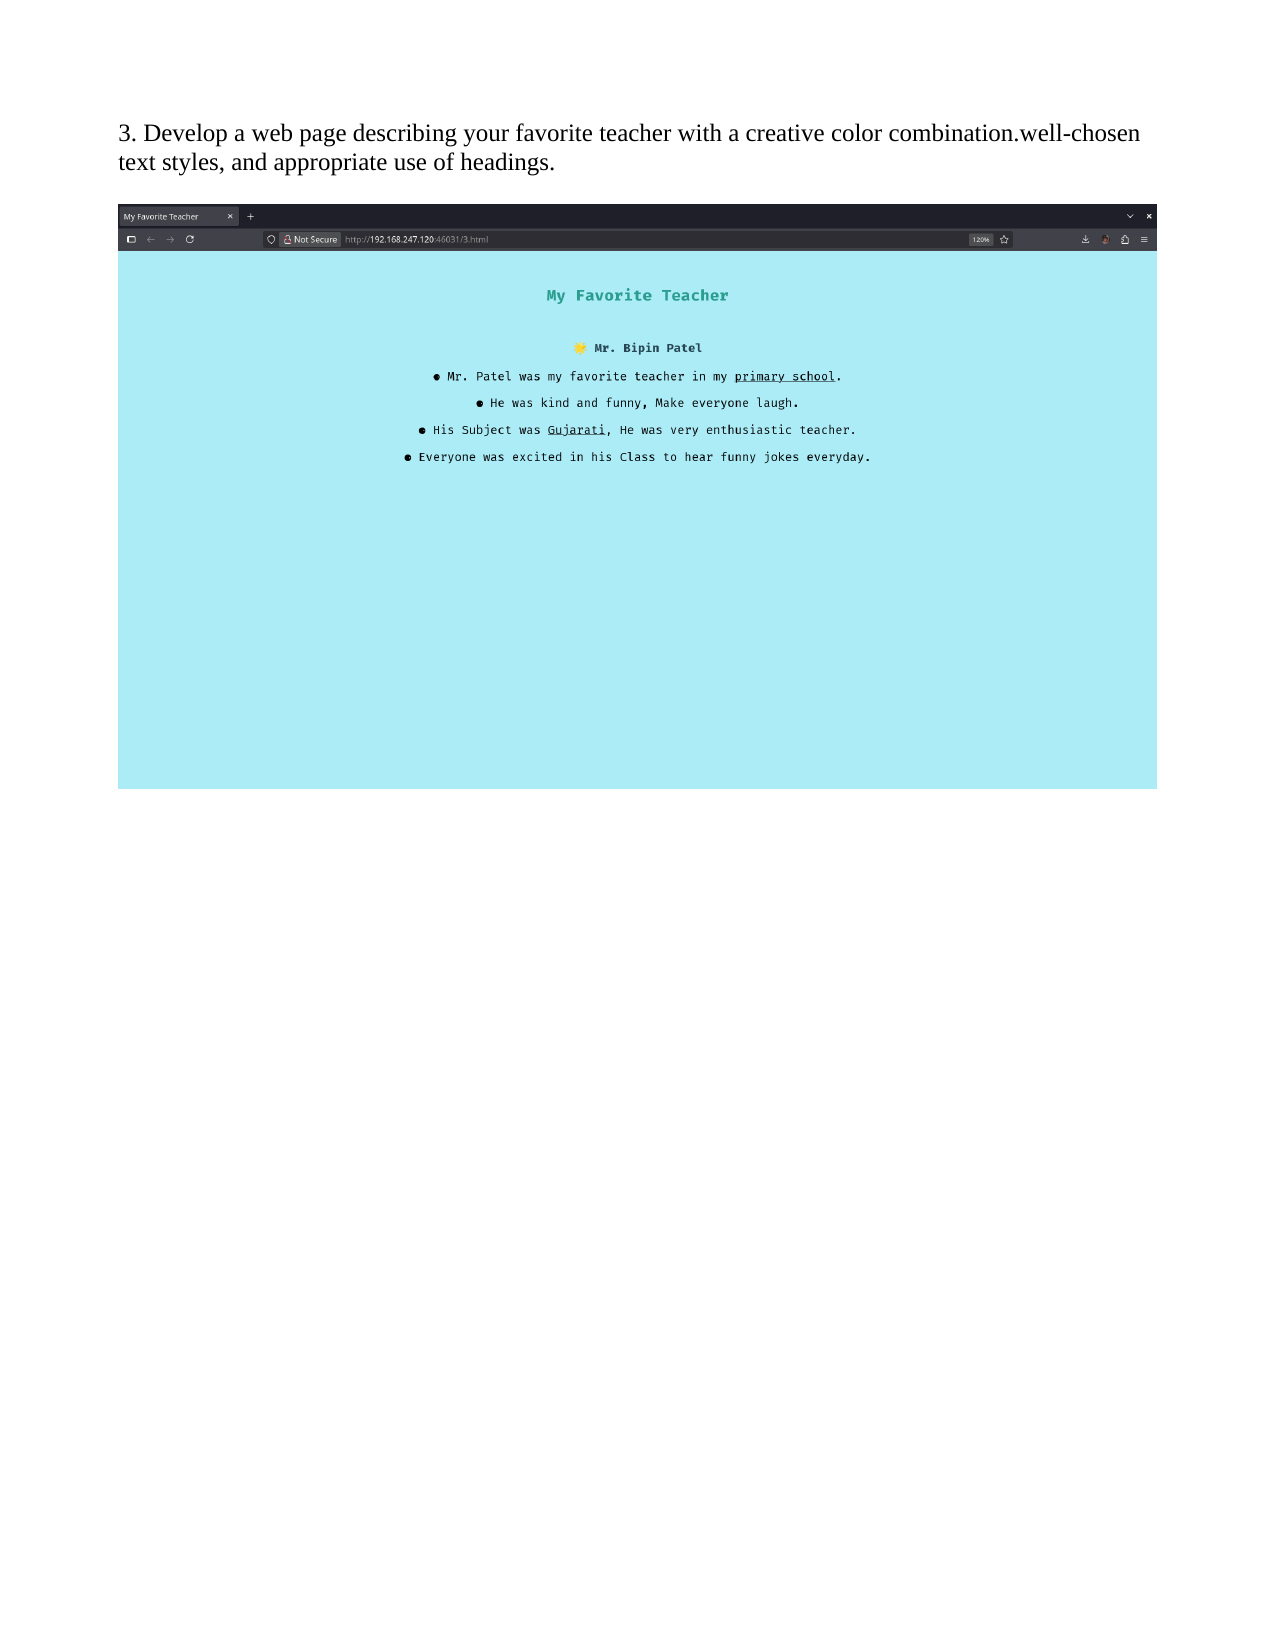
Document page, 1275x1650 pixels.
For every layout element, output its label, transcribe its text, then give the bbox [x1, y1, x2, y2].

text 3. Develop a web page describing your favorite teacher with a creative color combination.well-chosen text styles, and appropriate use of headings. [118, 118, 1157, 176]
picture [118, 204, 1157, 789]
